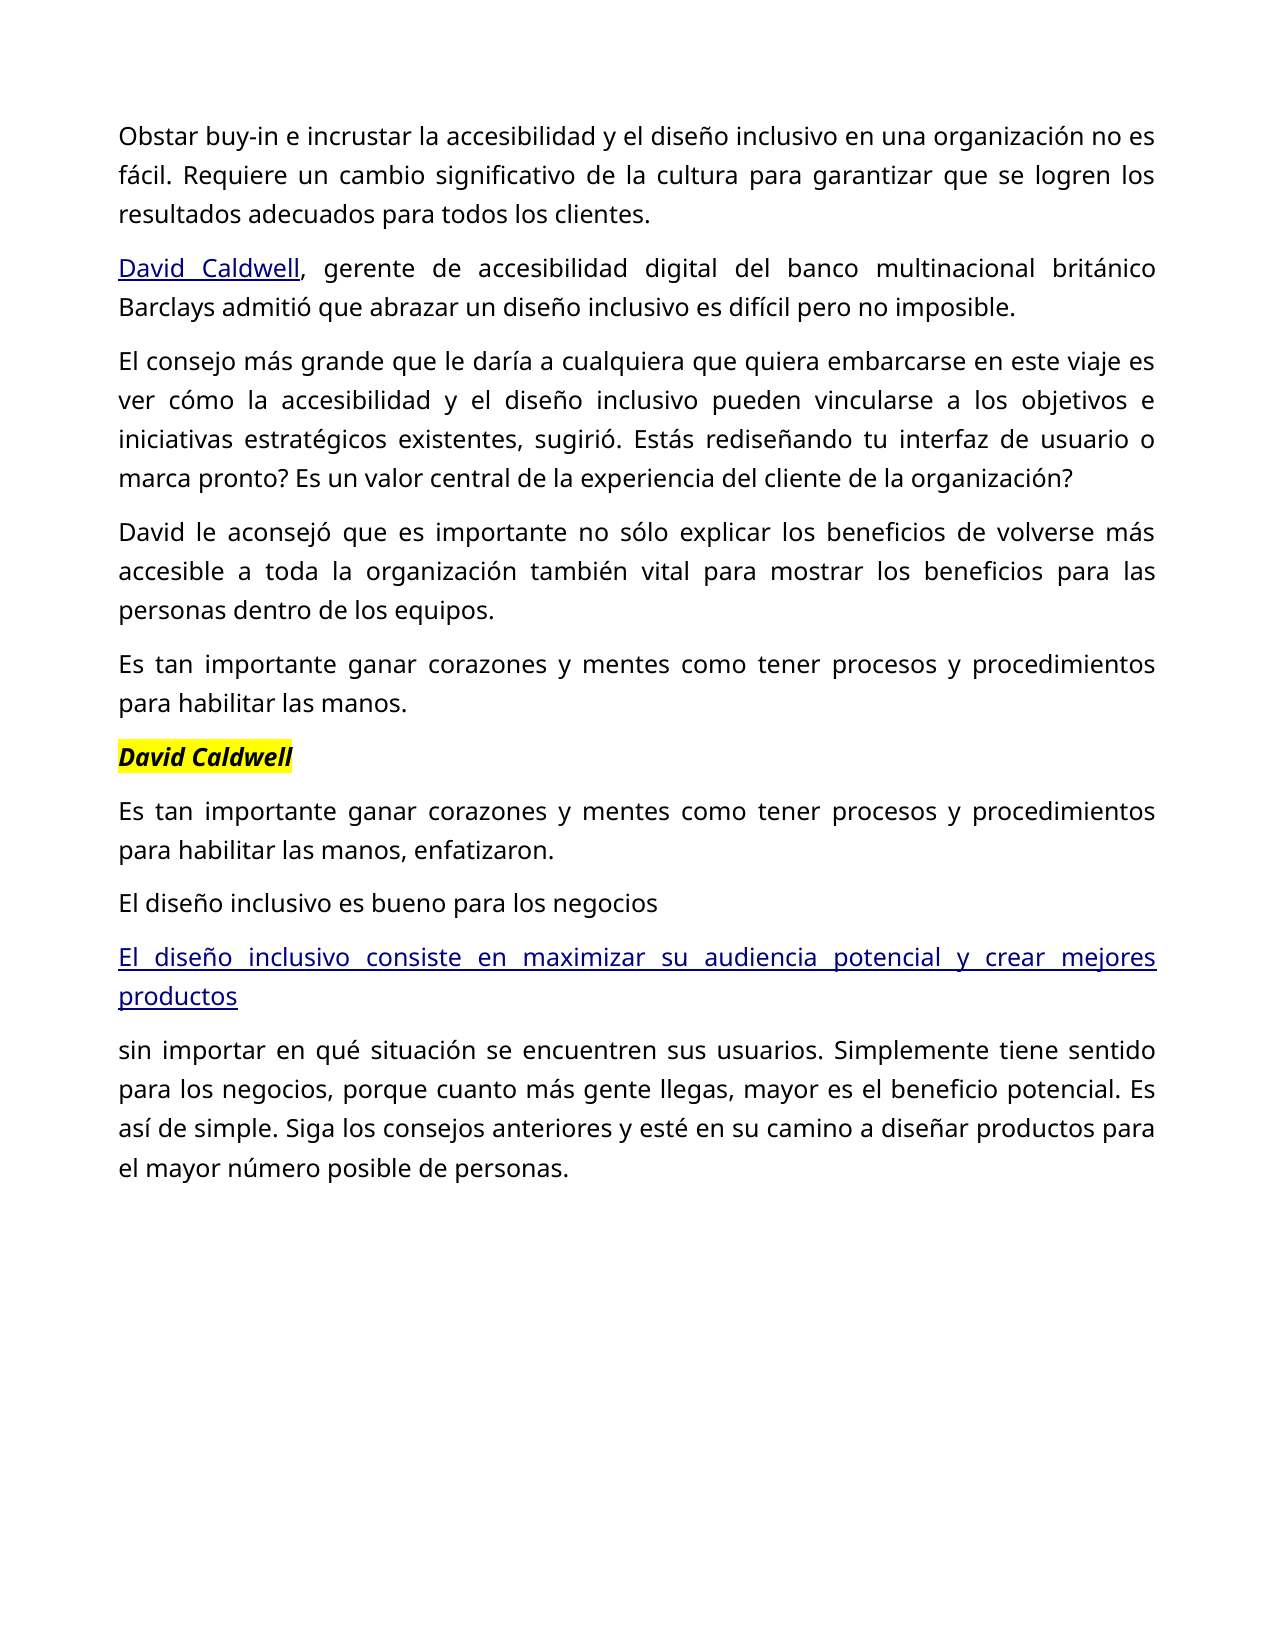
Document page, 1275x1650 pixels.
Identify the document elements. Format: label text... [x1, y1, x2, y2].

text El diseño inclusivo consiste en maximizar su audiencia potencial y crear mejores [118, 940, 1157, 969]
text Es tan importante ganar corazones y mentes como tener procesos y procedimientos para habilitar las manos, enfatizaron. [118, 793, 1157, 866]
text El consejo más grande que le daría a cualquiera que quiera embarcarse en este viaje es ver cómo la accesibilidad y el diseño inclusivo pueden vincularse a los objetivos e iniciativas estratégicos existentes, sugirió. Estás rediseñando tu interfaz de usuario o marca pronto? Es un valor central de la experiencia del cliente de la organización? [118, 343, 1157, 495]
text Es tan importante ganar corazones y mentes como tener procesos y procedimientos para habilitar las manos. [118, 646, 1157, 720]
text Obstar buy-in e incrustar la accesibilidad y el diseño inclusivo en una organización no es fácil. Requiere un cambio significativo de la cultura para garantizar que se logren los resultados adecuados para todos los clientes. [118, 118, 1157, 231]
text El diseño inclusivo es bueno para los negocios [118, 886, 1157, 920]
text David le aconsejó que es importante no sólo explicar los beneficios de volverse más accesible a toda la organización también vital para mostrar los beneficios para las personas dentro de los equipos. [118, 514, 1157, 627]
text productos [118, 971, 1157, 1013]
text David Caldwell [118, 739, 1157, 773]
text David Caldwell, gerente de accesibilidad digital del banco multinacional británico Barclays admitió que abrazar un diseño inclusivo es difícil pero no imposible. [118, 250, 1157, 323]
text sin importar en qué situación se encuentren sus usuarios. Simplemente tiene sentido para los negocios, porque cuanto más gente llegas, mayor es el beneficio potencial. Es así de simple. Siga los consejos anteriores y esté en su camino a diseñar productos para el mayor número posible de personas. [118, 1033, 1157, 1184]
